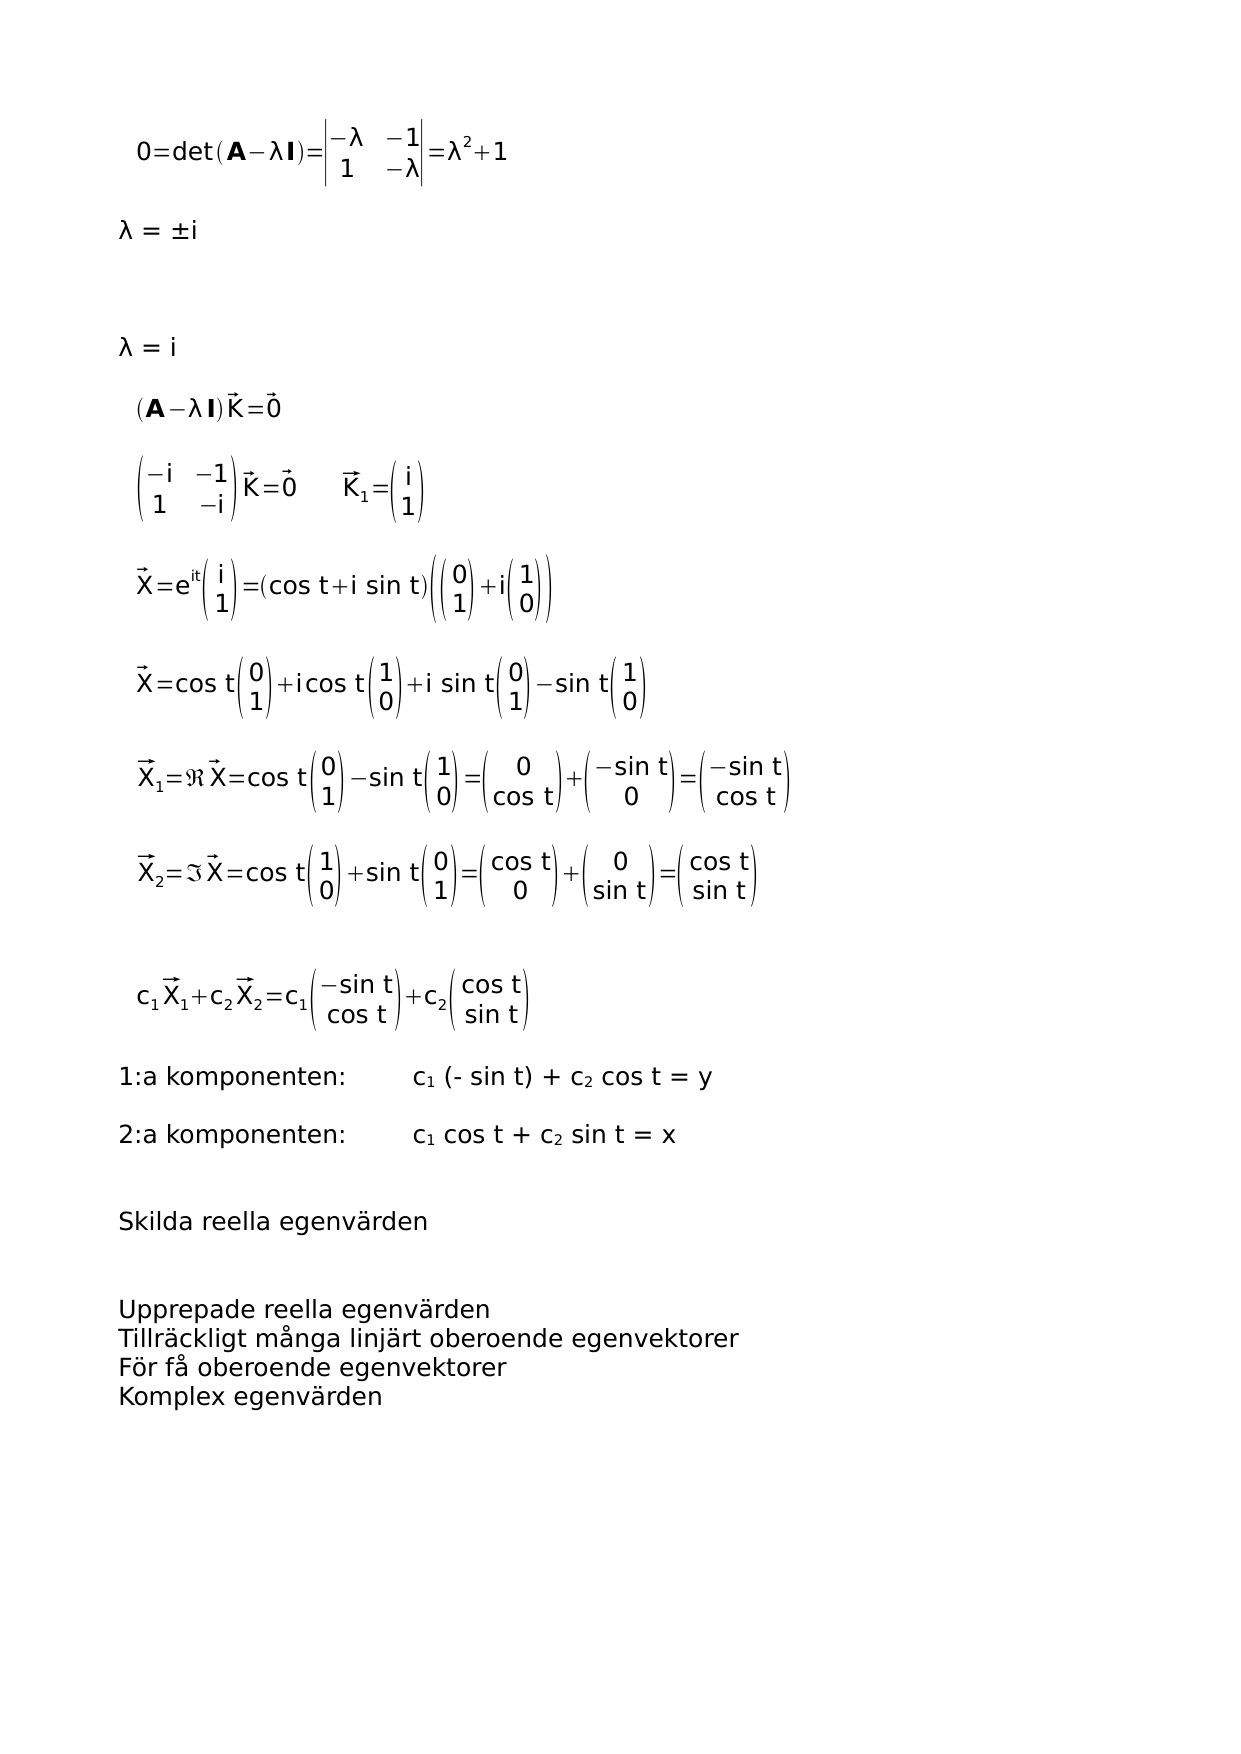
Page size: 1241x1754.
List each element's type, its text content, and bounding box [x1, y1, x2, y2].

text λ = i [118, 333, 1122, 362]
text Skilda reella egenvärden [118, 1207, 1122, 1237]
text För få oberoende egenvektorer [118, 1353, 1122, 1382]
text λ = ±i [118, 216, 1122, 245]
text Komplex egenvärden [118, 1382, 1122, 1412]
text 1:a komponenten: c1 (- sin t) + c2 cos t = y [118, 1062, 1122, 1091]
text 2:a komponenten: c1 cos t + c2 sin t = x [118, 1120, 1122, 1149]
text Upprepade reella egenvärden [118, 1295, 1122, 1324]
text Tillräckligt många linjärt oberoende egenvektorer [118, 1324, 1122, 1353]
